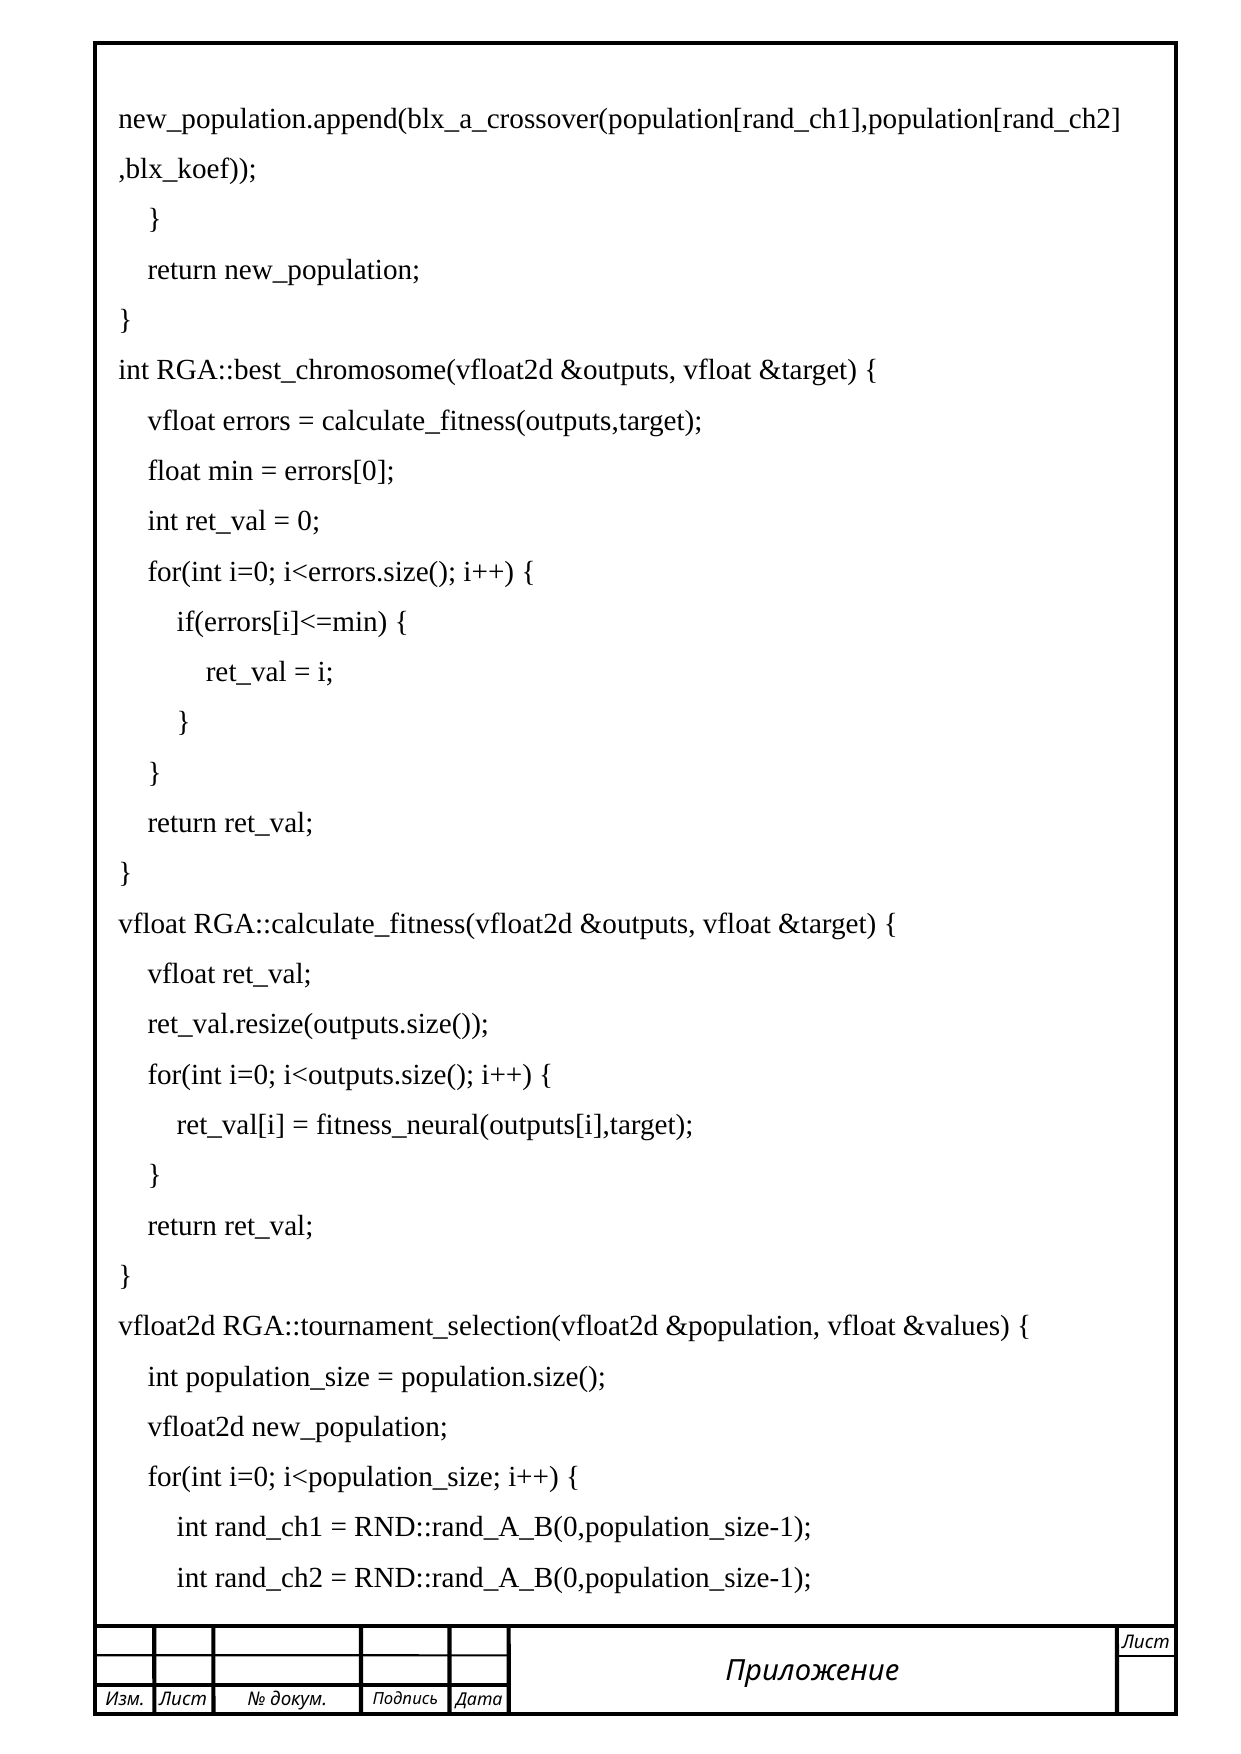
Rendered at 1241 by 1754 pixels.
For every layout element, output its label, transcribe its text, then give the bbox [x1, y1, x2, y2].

text vfloat errors = calculate_fitness(outputs,target); [118, 403, 1122, 436]
text return ret_val; [118, 1208, 1122, 1241]
text vfloat2d new_population; [118, 1409, 1122, 1442]
text } [118, 856, 1122, 889]
text int population_size = population.size(); [118, 1359, 1122, 1392]
text for(int i=0; i<population_size; i++) { [118, 1459, 1122, 1493]
text vfloat ret_val; [118, 956, 1122, 990]
text } [118, 302, 1122, 336]
text return ret_val; [118, 805, 1122, 839]
text float min = errors[0]; [118, 453, 1122, 487]
text } [118, 704, 1122, 738]
text for(int i=0; i<outputs.size(); i++) { [118, 1057, 1122, 1090]
text } [118, 201, 1122, 235]
text vfloat2d RGA::tournament_selection(vfloat2d &population, vfloat &values) { [118, 1308, 1122, 1342]
text int ret_val = 0; [118, 503, 1122, 537]
text if(errors[i]<=min) { [118, 604, 1122, 637]
text ret_val = i; [118, 654, 1122, 688]
text new_population.append(blx_a_crossover(population[rand_ch1],population[rand_ch2],blx_koef)); [118, 101, 1122, 185]
text for(int i=0; i<errors.size(); i++) { [118, 554, 1122, 587]
text ret_val.resize(outputs.size()); [118, 1006, 1122, 1040]
text ret_val[i] = fitness_neural(outputs[i],target); [118, 1107, 1122, 1141]
text int rand_ch1 = RND::rand_A_B(0,population_size-1); [118, 1509, 1122, 1543]
text } [118, 1258, 1122, 1292]
text vfloat RGA::calculate_fitness(vfloat2d &outputs, vfloat &target) { [118, 906, 1122, 939]
text } [118, 1157, 1122, 1191]
text int rand_ch2 = RND::rand_A_B(0,population_size-1); [118, 1560, 1122, 1593]
text return new_population; [118, 252, 1122, 285]
text int RGA::best_chromosome(vfloat2d &outputs, vfloat &target) { [118, 352, 1122, 386]
text } [118, 755, 1122, 788]
